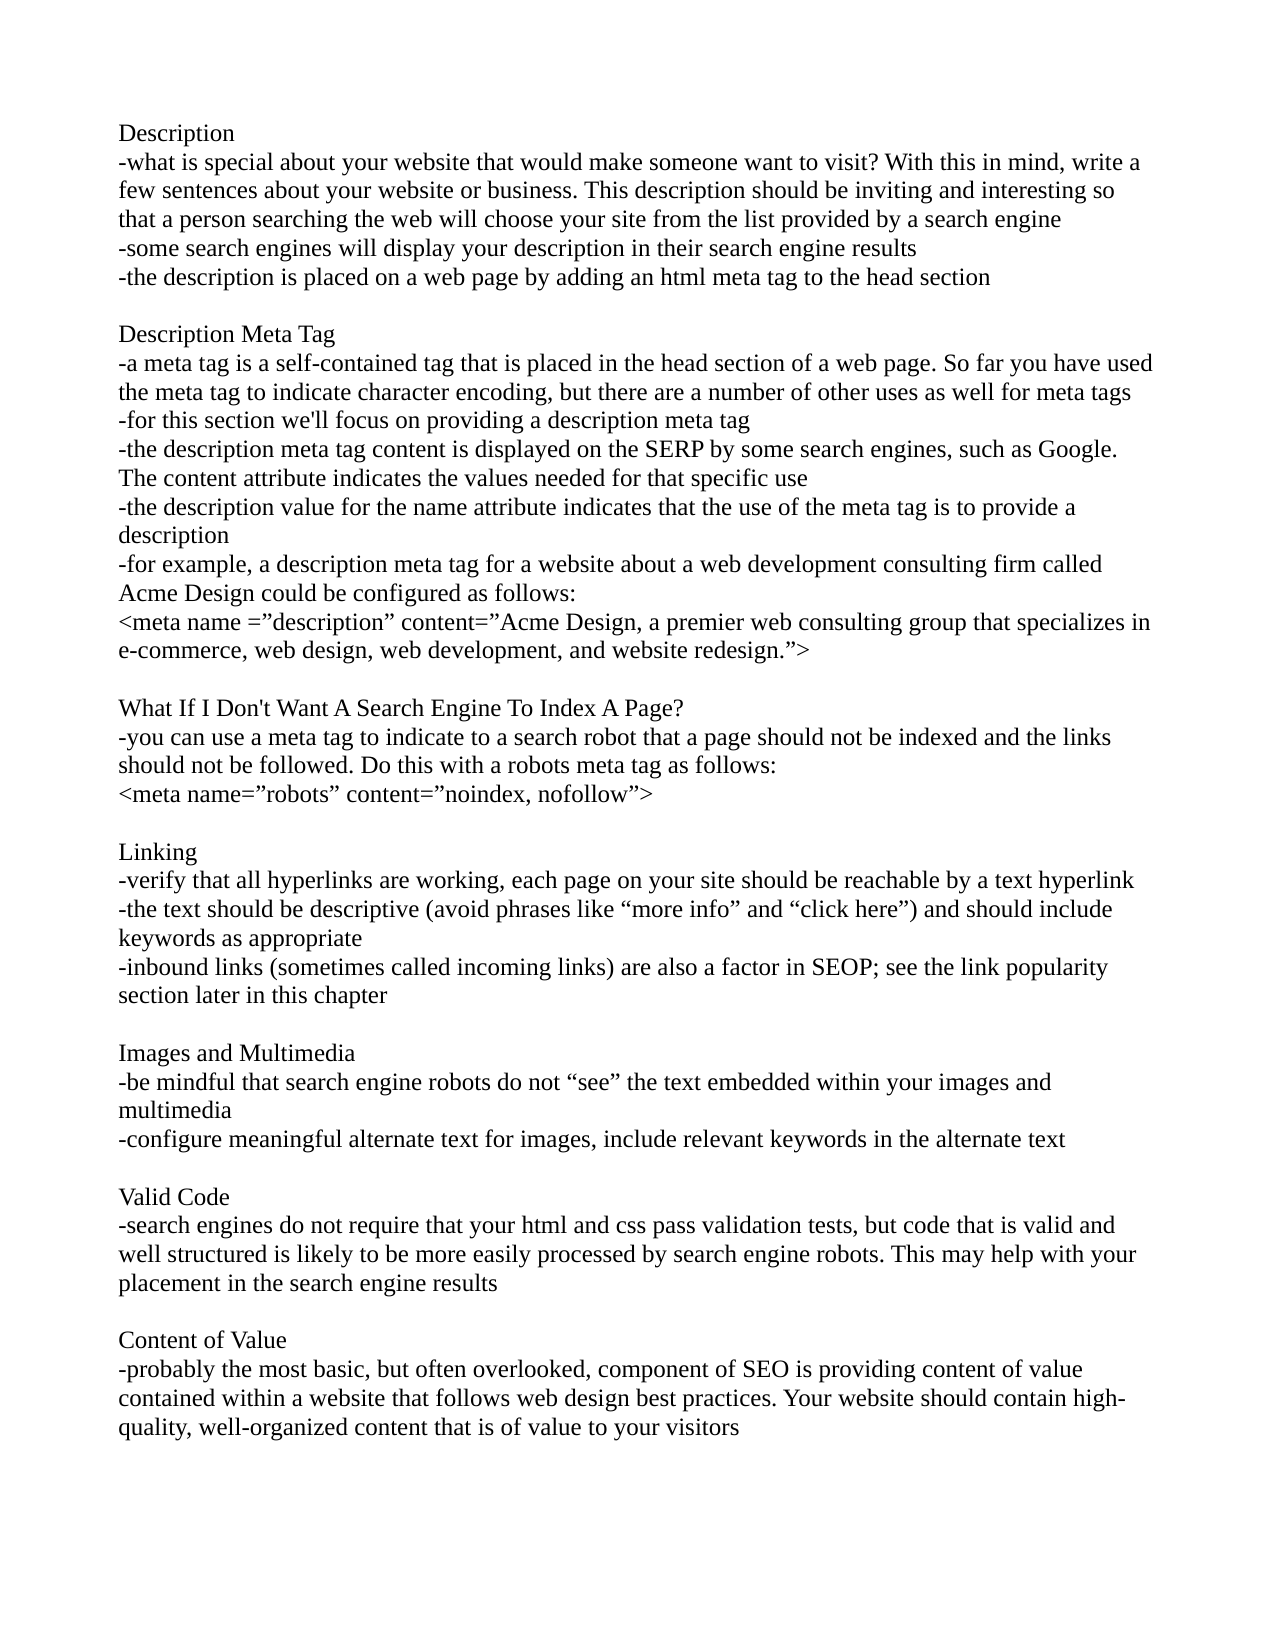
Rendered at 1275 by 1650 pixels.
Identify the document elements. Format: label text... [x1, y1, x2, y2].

text -search engines do not require that your html and css pass validation tests, but code that is valid and well structured is likely to be more easily processed by search engine robots. This may help with your placement in the search engine results [118, 1211, 1157, 1297]
text -the description is placed on a web page by adding an html meta tag to the head section [118, 262, 1157, 291]
text -probably the most basic, but often overlooked, component of SEO is providing content of value contained within a website that follows web design best practices. Your website should contain high-quality, well-organized content that is of value to your visitors [118, 1354, 1157, 1441]
text -inbound links (sometimes called incoming links) are also a factor in SEOP; see the link popularity section later in this chapter [118, 952, 1157, 1009]
text Linking [118, 837, 1157, 866]
text -you can use a meta tag to indicate to a search robot that a page should not be indexed and the links should not be followed. Do this with a robots meta tag as follows: [118, 722, 1157, 779]
text <meta name=”robots” content=”noindex, nofollow”> [118, 779, 1157, 808]
text -some search engines will display your description in their search engine results [118, 233, 1157, 262]
text <meta name =”description” content=”Acme Design, a premier web consulting group that specializes in e-commerce, web design, web development, and website redesign.”> [118, 607, 1157, 664]
text Images and Multimedia [118, 1038, 1157, 1067]
text -the text should be descriptive (avoid phrases like “more info” and “click here”) and should include keywords as appropriate [118, 894, 1157, 952]
text -be mindful that search engine robots do not “see” the text embedded within your images and multimedia [118, 1067, 1157, 1124]
text Valid Code [118, 1182, 1157, 1211]
text -the description value for the name attribute indicates that the use of the meta tag is to provide a description [118, 492, 1157, 549]
text -the description meta tag content is displayed on the SERP by some search engines, such as Google. The content attribute indicates the values needed for that specific use [118, 434, 1157, 492]
text -verify that all hyperlinks are working, each page on your site should be reachable by a text hyperlink [118, 866, 1157, 894]
text Description [118, 118, 1157, 147]
text -configure meaningful alternate text for images, include relevant keywords in the alternate text [118, 1124, 1157, 1153]
text Description Meta Tag [118, 319, 1157, 348]
text -for this section we'll focus on providing a description meta tag [118, 406, 1157, 434]
text Content of Value [118, 1326, 1157, 1354]
text What If I Don't Want A Search Engine To Index A Page? [118, 693, 1157, 722]
text -a meta tag is a self-contained tag that is placed in the head section of a web page. So far you have used the meta tag to indicate character encoding, but there are a number of other uses as well for meta tags [118, 348, 1157, 406]
text -what is special about your website that would make someone want to visit? With this in mind, write a few sentences about your website or business. This description should be inviting and interesting so that a person searching the web will choose your site from the list provided by a search engine [118, 147, 1157, 233]
text -for example, a description meta tag for a website about a web development consulting firm called Acme Design could be configured as follows: [118, 549, 1157, 607]
